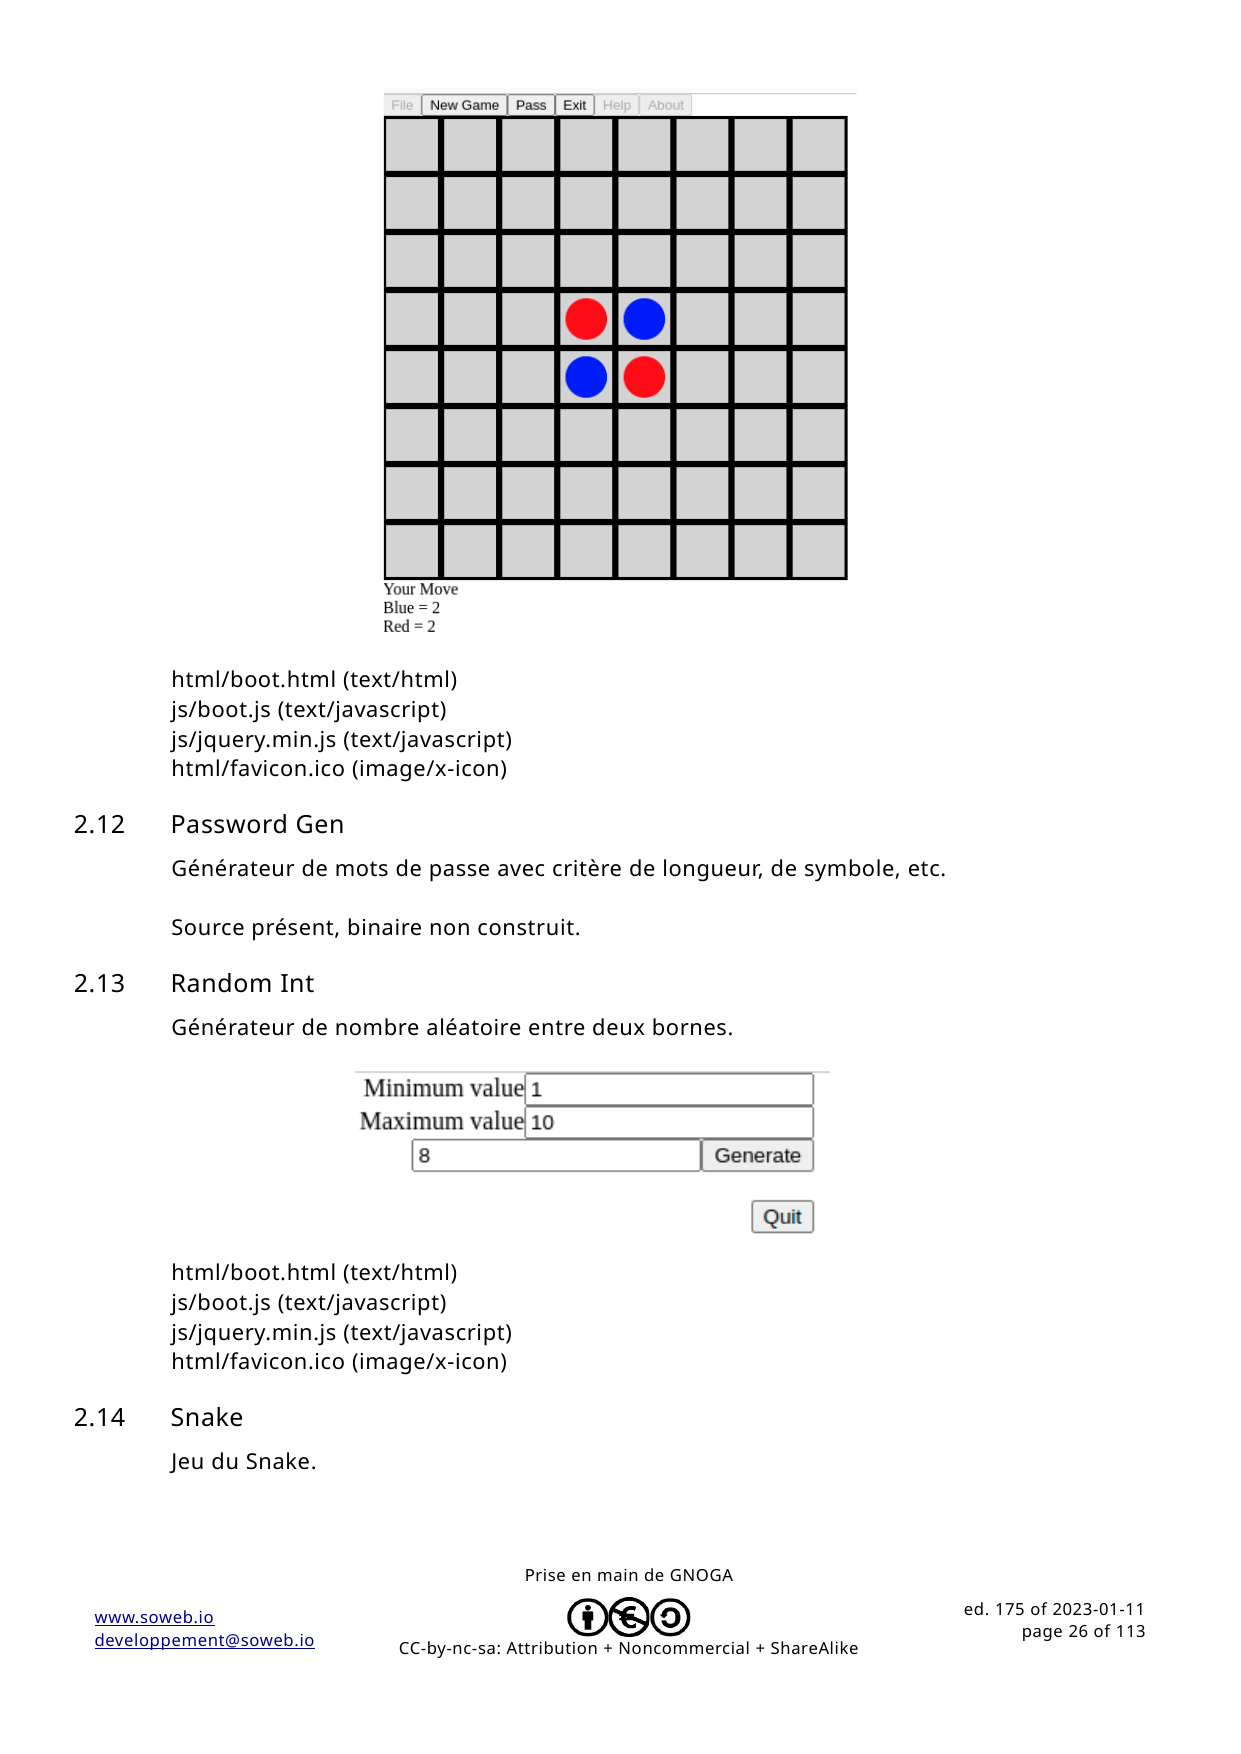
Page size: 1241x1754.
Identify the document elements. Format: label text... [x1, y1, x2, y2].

text js/boot.js (text/javascript) [171, 1287, 1152, 1317]
text html/favicon.ico (image/x-icon) [171, 1346, 1152, 1376]
picture [383, 88, 857, 635]
subtitle Snake [74, 1400, 1152, 1434]
text Générateur de mots de passe avec critère de longueur, de symbole, etc. [171, 853, 1152, 882]
picture [354, 1071, 830, 1257]
text Source présent, binaire non construit. [171, 912, 1152, 942]
subtitle Password Gen [74, 807, 1152, 841]
picture [566, 1597, 691, 1637]
subtitle Random Int [74, 966, 1152, 1000]
text Jeu du Snake. [171, 1446, 1152, 1475]
text js/jquery.min.js (text/javascript) [171, 1317, 1152, 1346]
text html/boot.html (text/html) [171, 1071, 1152, 1287]
text js/jquery.min.js (text/javascript) [171, 723, 1152, 753]
text html/boot.html (text/html) [171, 664, 1152, 694]
text html/favicon.ico (image/x-icon) [171, 753, 1152, 783]
text js/boot.js (text/javascript) [171, 694, 1152, 723]
text Générateur de nombre aléatoire entre deux bornes. [171, 1011, 1152, 1041]
